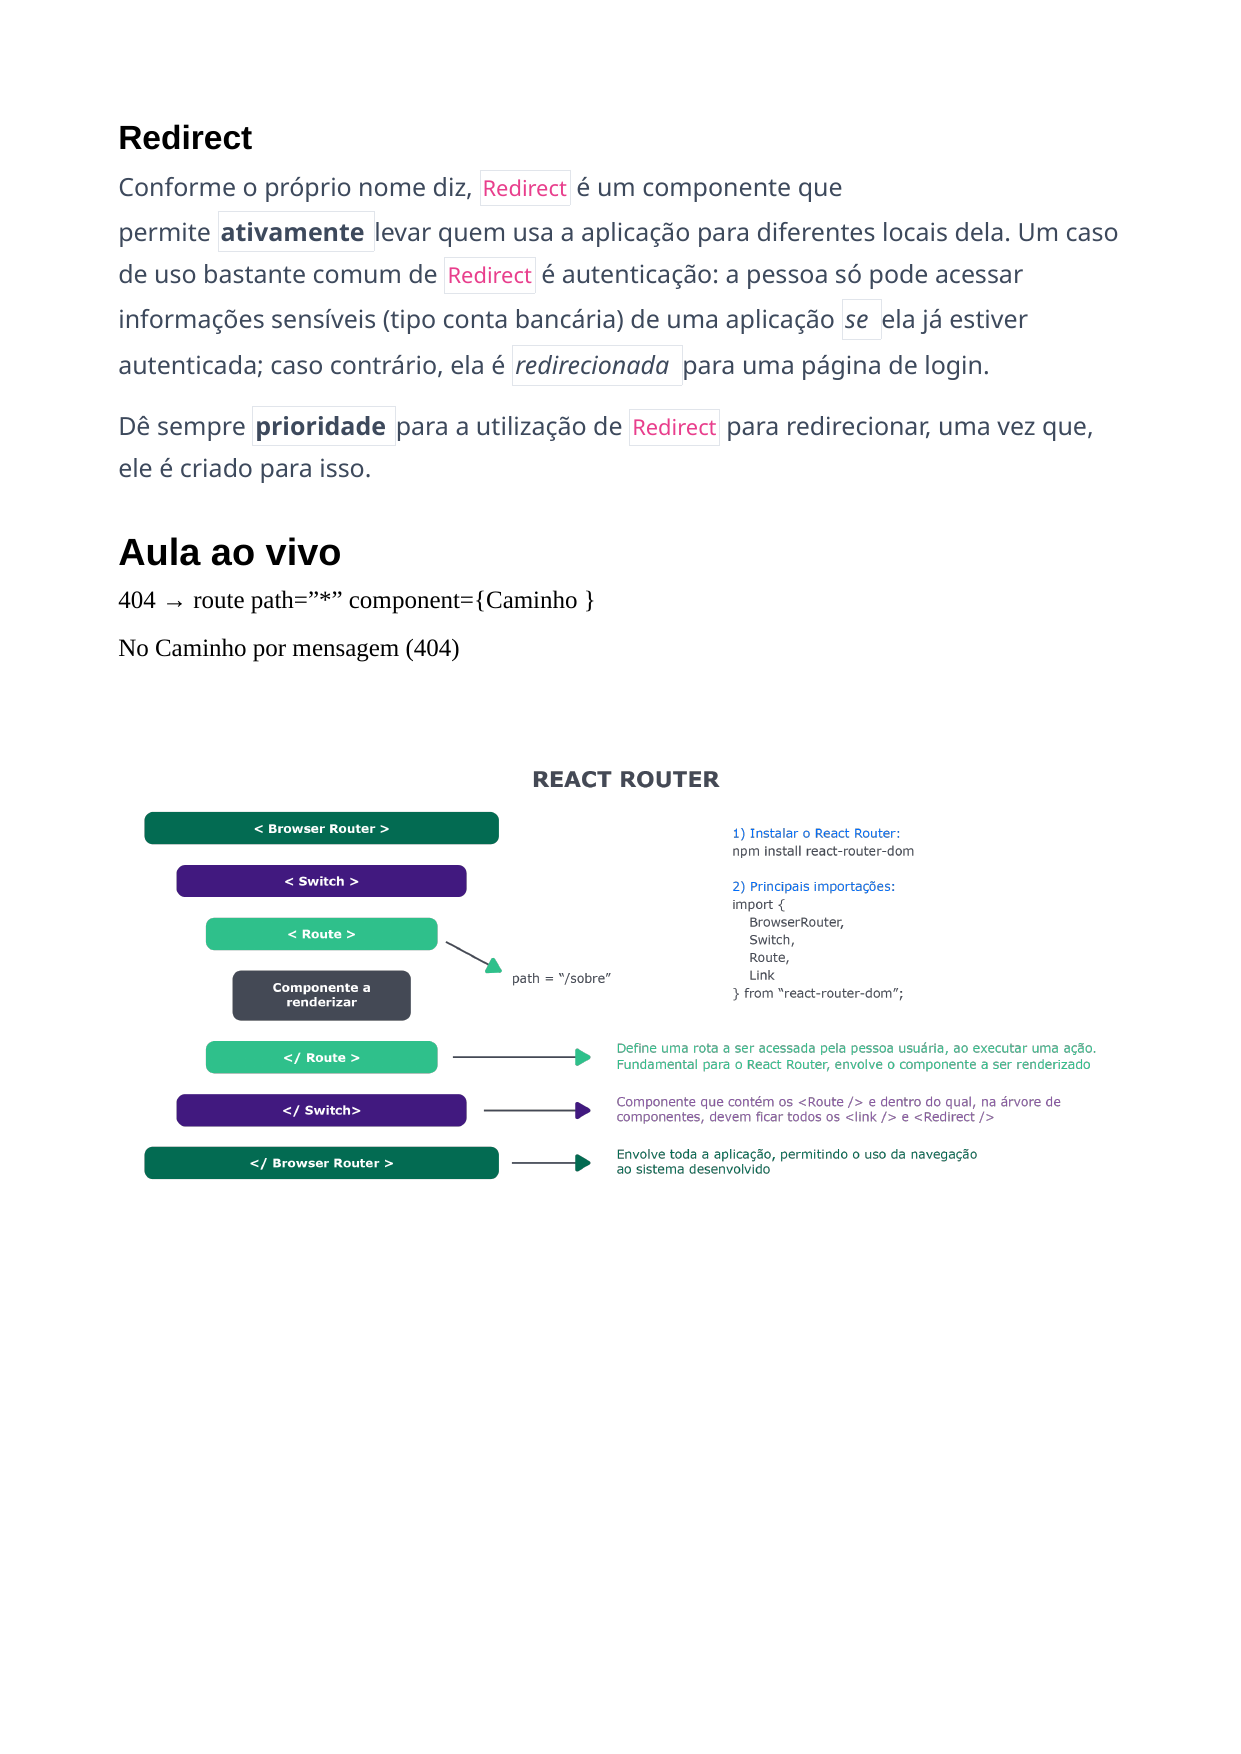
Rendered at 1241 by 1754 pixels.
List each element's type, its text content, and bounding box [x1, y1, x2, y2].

subtitle Aula ao vivo [118, 529, 1122, 573]
text No Caminho por mensagem (404) [118, 633, 1122, 662]
text 404 → route path=”*” component={Caminho } [118, 586, 1122, 614]
subtitle Redirect [118, 118, 1122, 157]
text Conforme o próprio nome diz, Redirect é um componente que permite ativamente levar quem usa a aplicação para diferentes locais dela. Um caso de uso bastante comum de Redirect é autenticação: a pessoa só pode acessar informações sensíveis (tipo conta bancária) de uma aplicação se ela já estiver autenticada; caso contrário, ela é redirecionada para uma página de login. [118, 169, 1122, 385]
picture [118, 728, 1123, 1219]
text Dê sempre prioridade para a utilização de Redirect para redirecionar, uma vez que, ele é criado para isso. [118, 406, 1122, 485]
